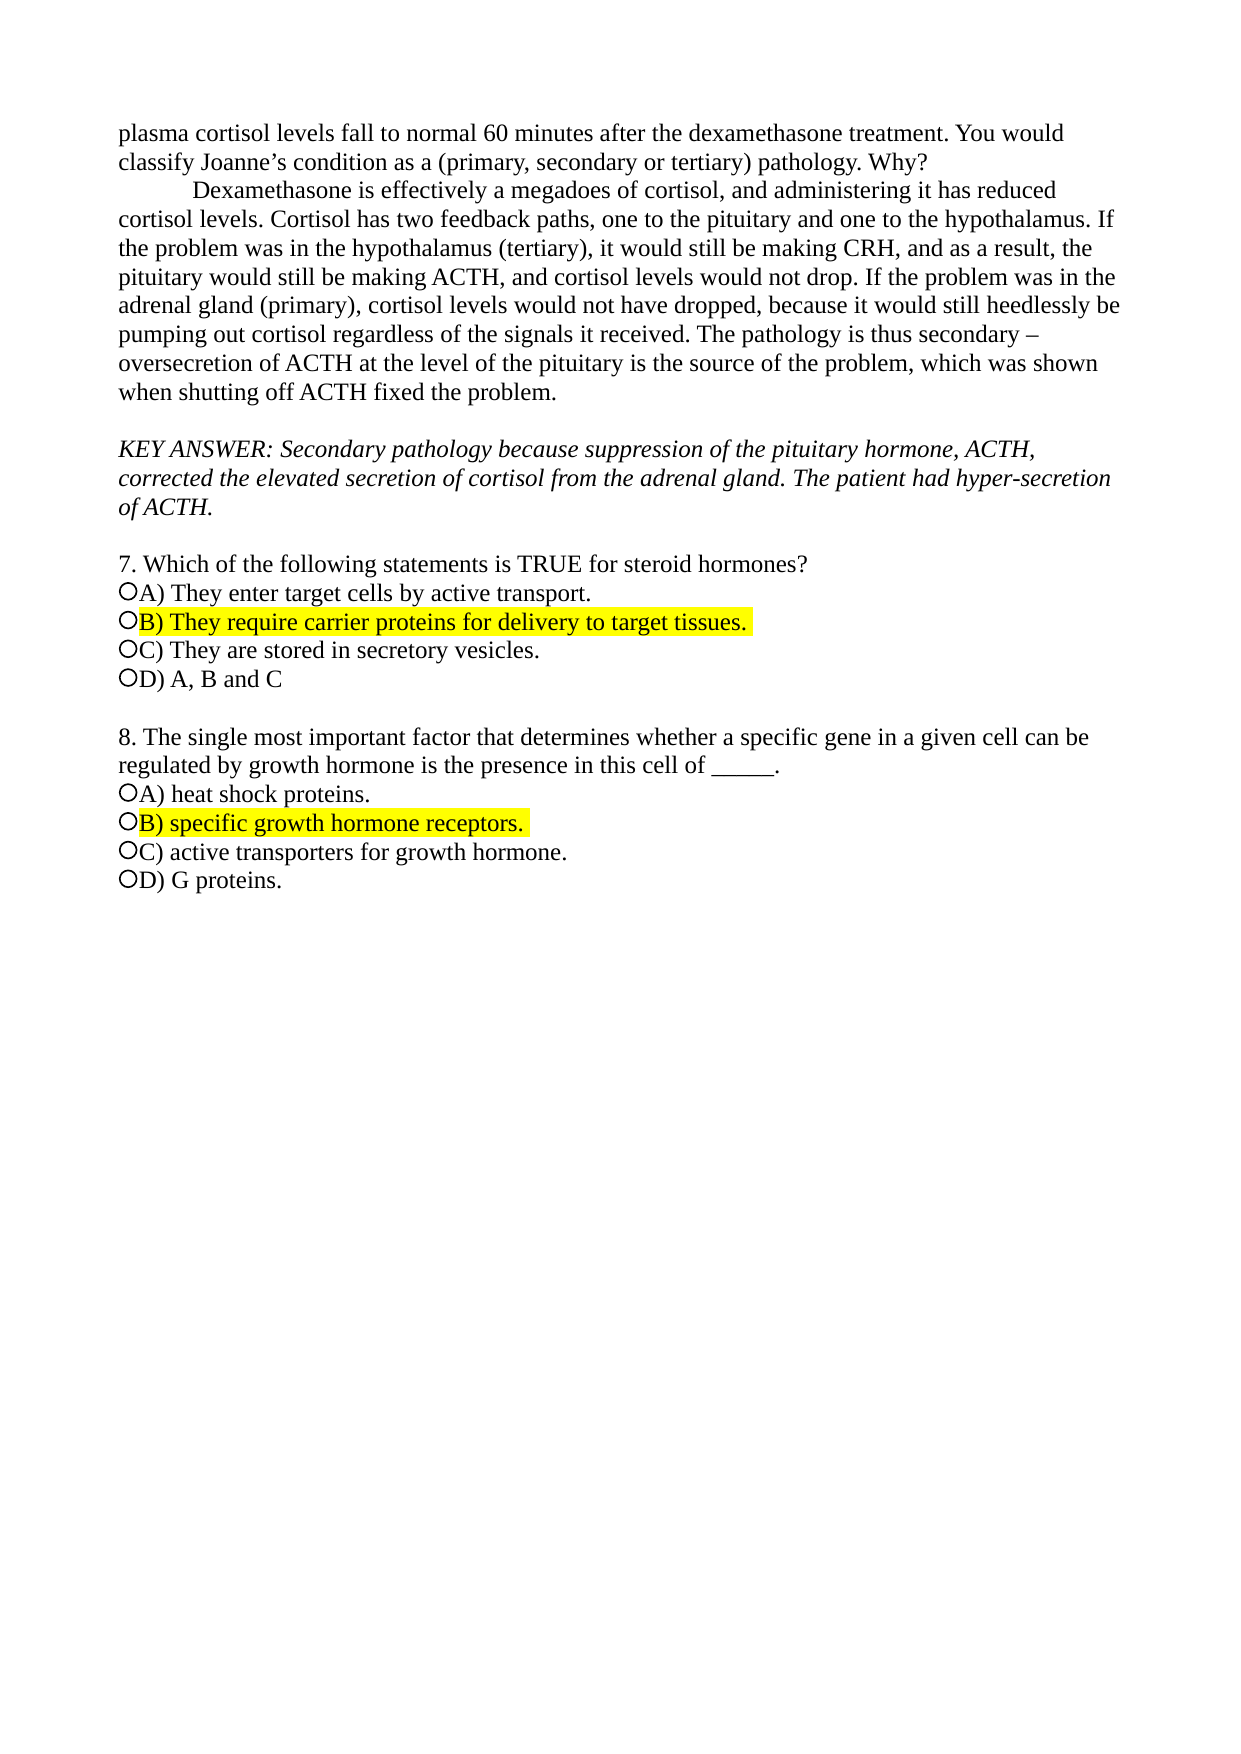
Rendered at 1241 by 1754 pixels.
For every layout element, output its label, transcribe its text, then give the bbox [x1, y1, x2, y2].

text Dexamethasone is effectively a megadoes of cortisol, and administering it has reduced cortisol levels. Cortisol has two feedback paths, one to the pituitary and one to the hypothalamus. If the problem was in the hypothalamus (tertiary), it would still be making CRH, and as a result, the pituitary would still be making ACTH, and cortisol levels would not drop. If the problem was in the adrenal gland (primary), cortisol levels would not have dropped, because it would still heedlessly be pumping out cortisol regardless of the signals it received. The pathology is thus secondary – oversecretion of ACTH at the level of the pituitary is the source of the problem, which was shown when shutting off ACTH fixed the problem. [118, 176, 1122, 406]
text KEY ANSWER: Secondary pathology because suppression of the pituitary hormone, ACTH, corrected the elevated secretion of cortisol from the adrenal gland. The patient had hyper-secretion of ACTH. [118, 434, 1122, 521]
text 8. The single most important factor that determines whether a specific gene in a given cell can be regulated by growth hormone is the presence in this cell of _____. [118, 722, 1122, 779]
text B) specific growth hormone receptors. [118, 808, 1122, 837]
text A) They enter target cells by active transport. [118, 578, 1122, 607]
text B) They require carrier proteins for delivery to target tissues. [118, 607, 1122, 636]
text 7. Which of the following statements is TRUE for steroid hormones? [118, 549, 1122, 578]
text C) They are stored in secretory vesicles. [118, 636, 1122, 664]
text A) heat shock proteins. [118, 779, 1122, 808]
text plasma cortisol levels fall to normal 60 minutes after the dexamethasone treatment. You would classify Joanne’s condition as a (primary, secondary or tertiary) pathology. Why? [118, 118, 1122, 176]
text C) active transporters for growth hormone. [118, 837, 1122, 866]
text D) A, B and C [118, 664, 1122, 693]
text D) G proteins. [118, 866, 1122, 894]
